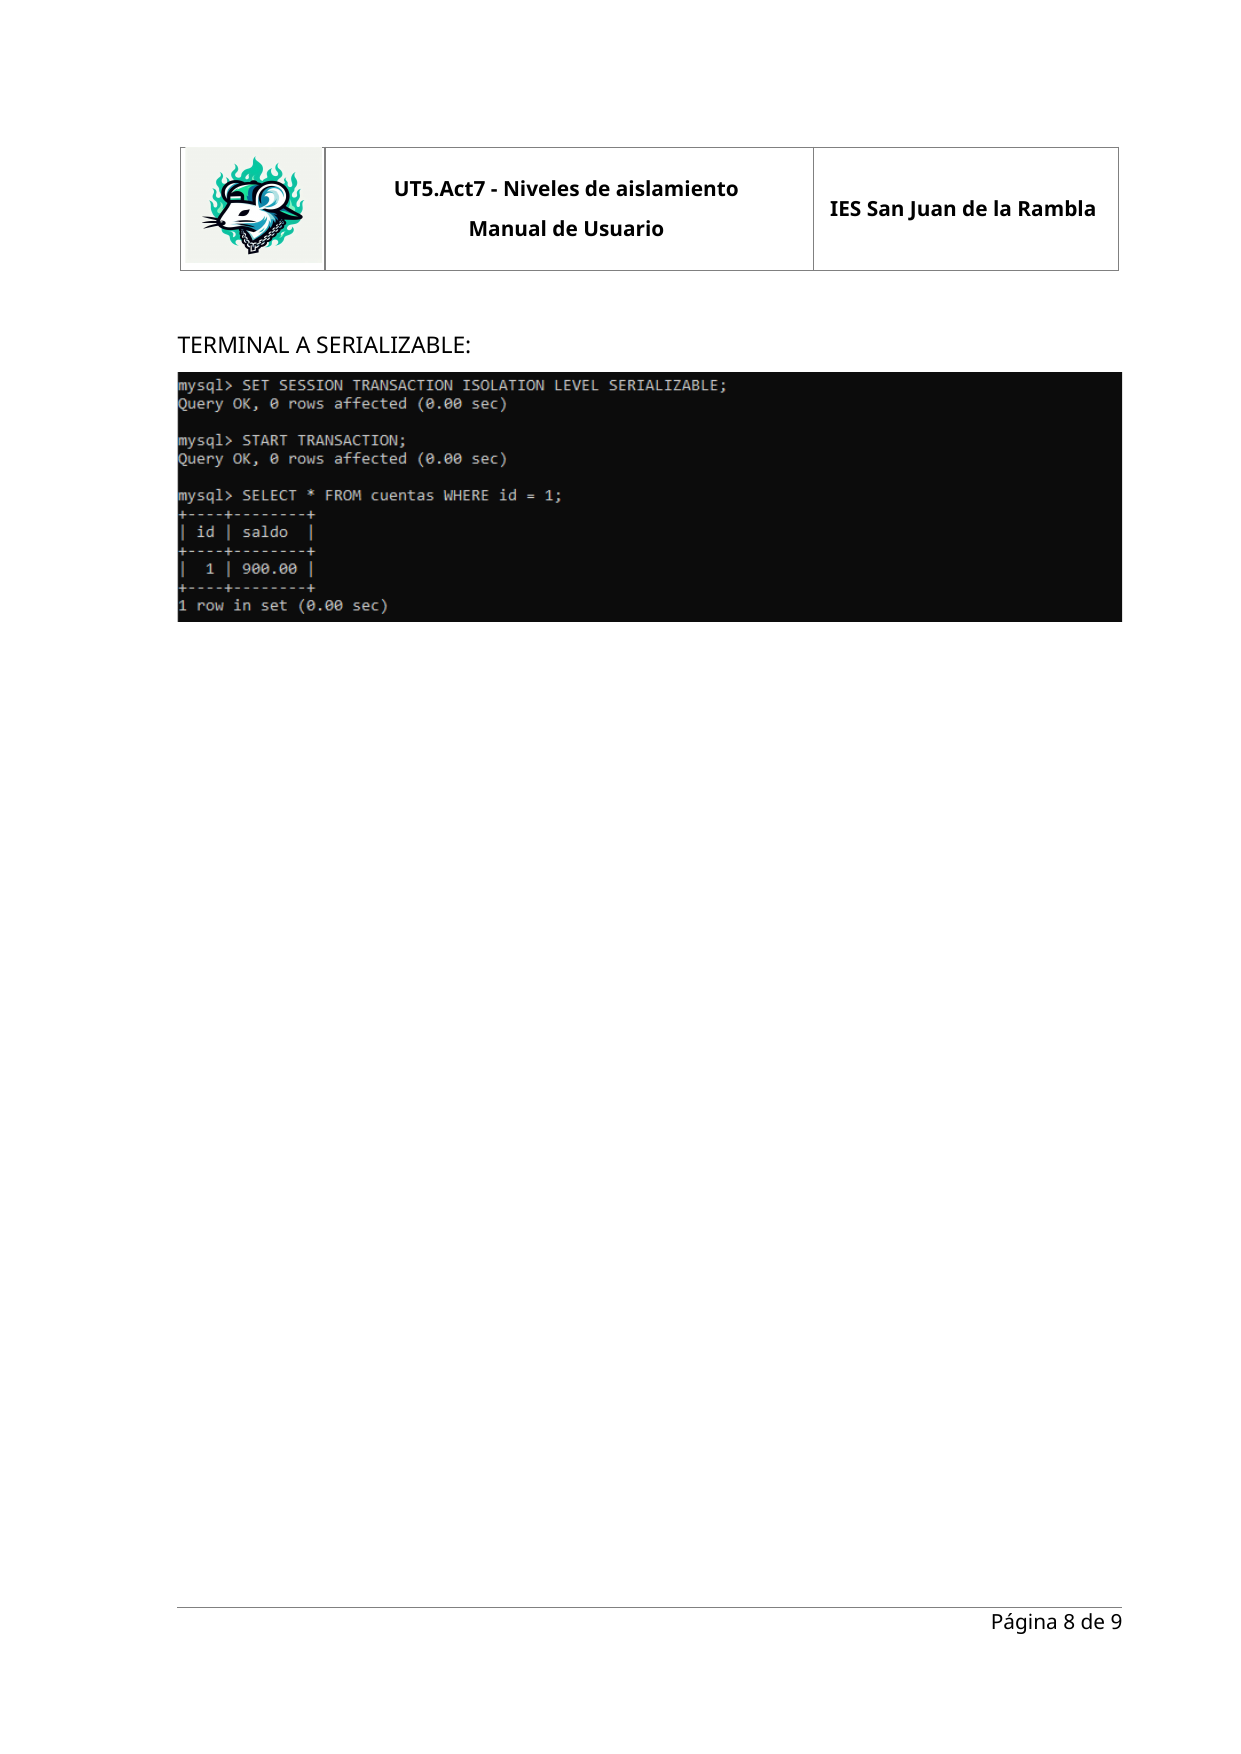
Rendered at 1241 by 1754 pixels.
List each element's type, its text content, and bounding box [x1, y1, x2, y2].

picture [177, 372, 1123, 622]
text TERMINAL A SERIALIZABLE: [177, 329, 1122, 360]
picture [185, 147, 322, 263]
